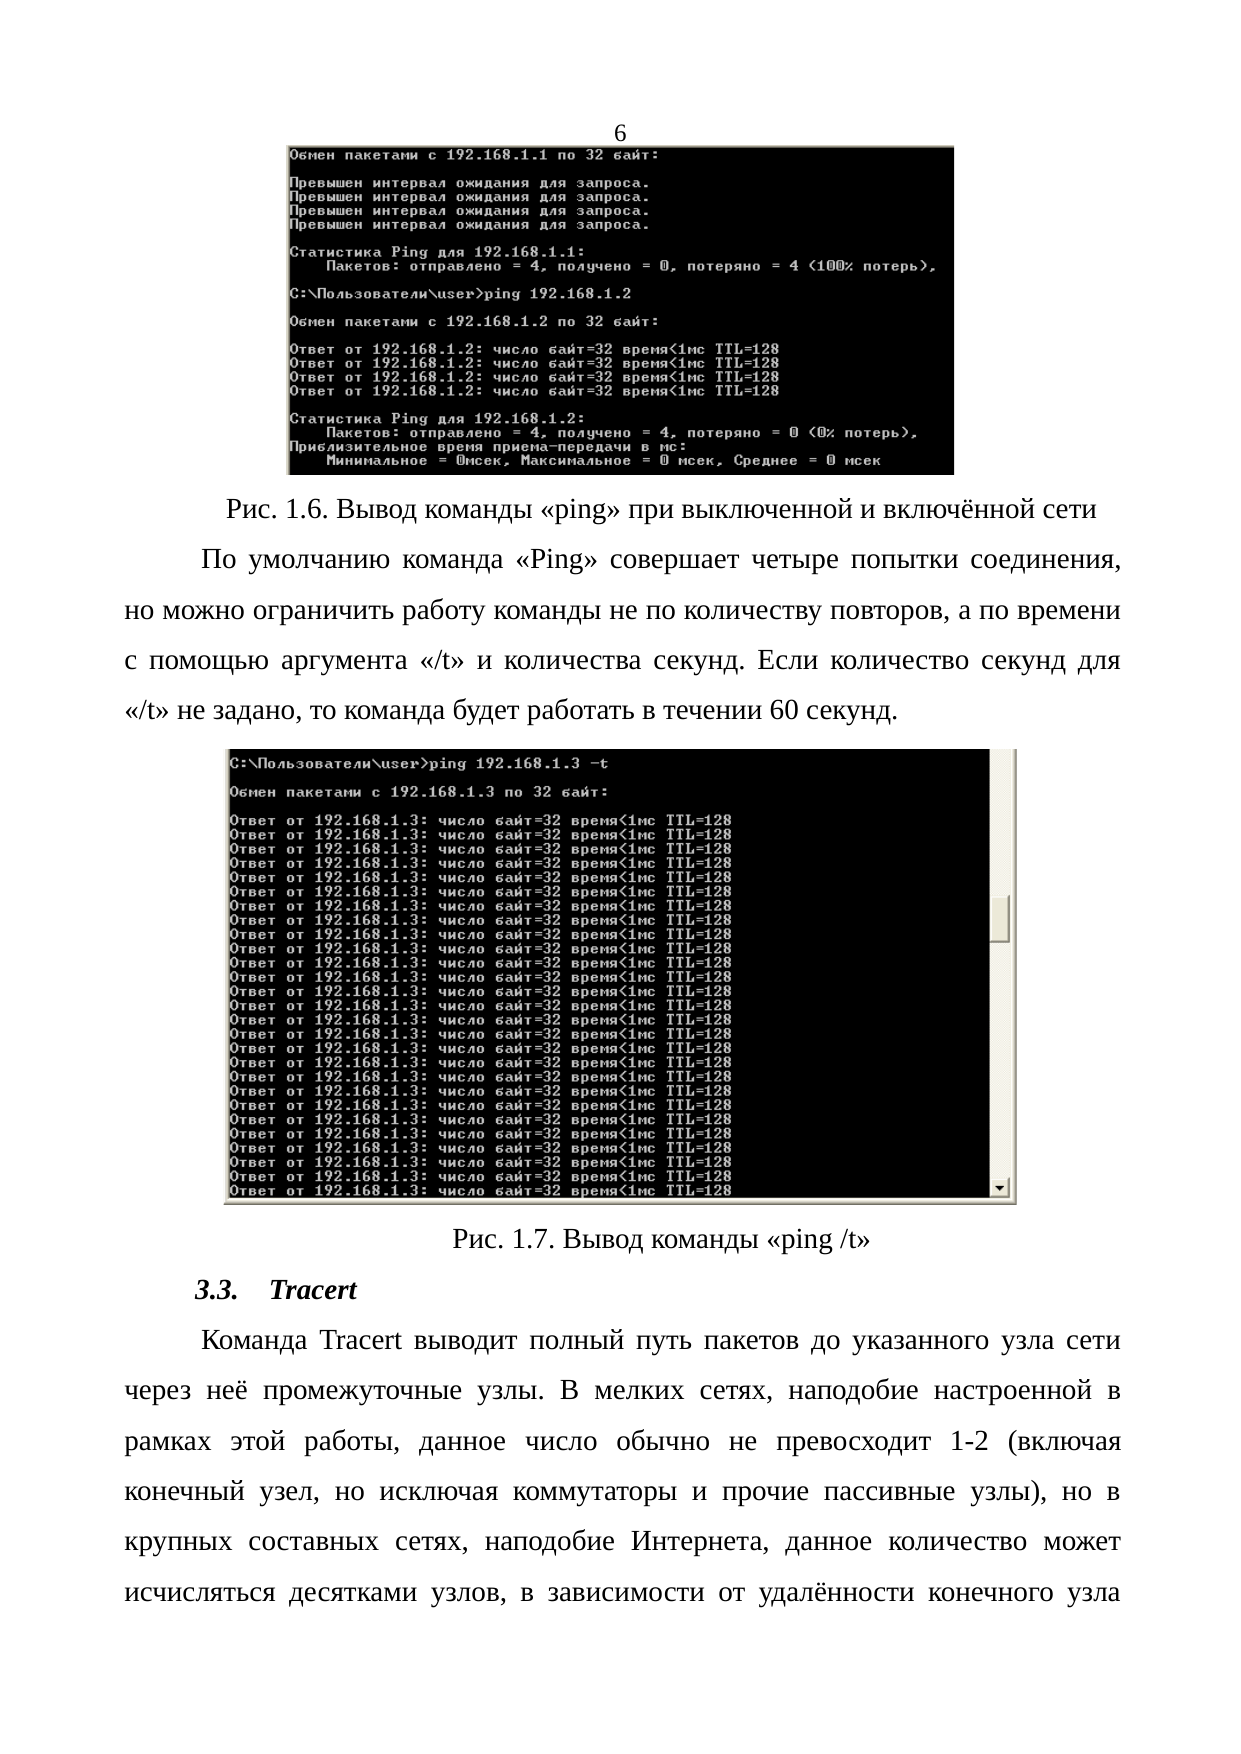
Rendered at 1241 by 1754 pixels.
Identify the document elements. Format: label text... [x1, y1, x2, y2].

list Tracert [195, 1272, 1122, 1305]
list По умолчанию команда «Ping» совершает четыре попытки соединения, но можно ограничить работу команды не по количеству повторов, а по времени с помощью аргумента «/t» и количества секунд. Если количество секунд для «/t» не задано, то команда будет работать в течении 60 секунд. [124, 542, 1122, 726]
list Рис. 1.6. Вывод команды «ping» при выключенной и включённой сети [124, 147, 1122, 525]
list Команда Tracert выводит полный путь пакетов до указанного узла сети через неё промежуточные узлы. В мелких сетях, наподобие настроенной в рамках этой работы, данное число обычно не превосходит 1-2 (включая конечный узел, но исключая коммутаторы и прочие пассивные узлы), но в крупных составных сетях, наподобие Интернета, данное количество может исчисляться десятками узлов, в зависимости от удалённости конечного узла [124, 1322, 1122, 1607]
picture [286, 145, 834, 475]
list Рис. 1.7. Вывод команды «ping /t» [124, 743, 1122, 1255]
picture [223, 749, 1017, 1205]
